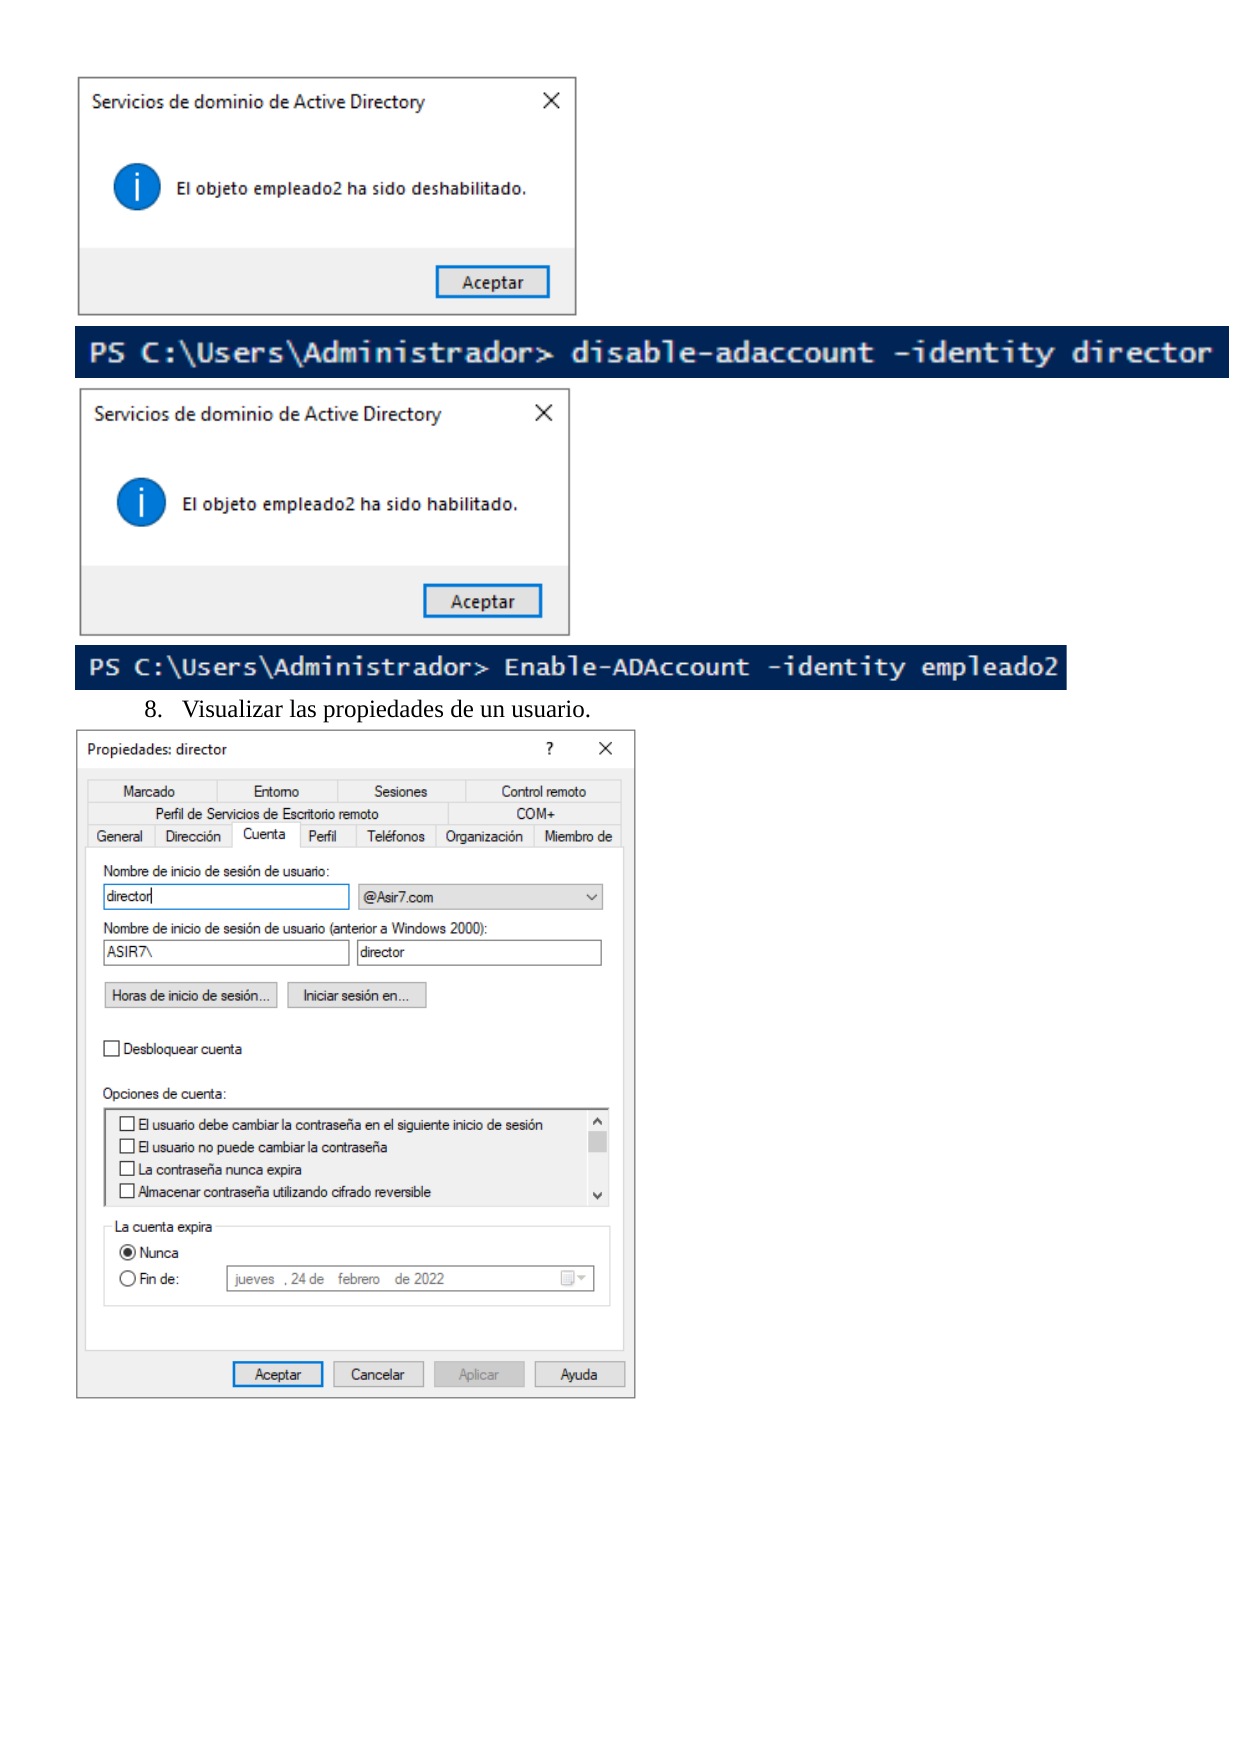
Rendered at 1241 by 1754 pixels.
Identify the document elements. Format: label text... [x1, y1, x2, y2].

list Visualizar las propiedades de un usuario. [144, 694, 1165, 722]
